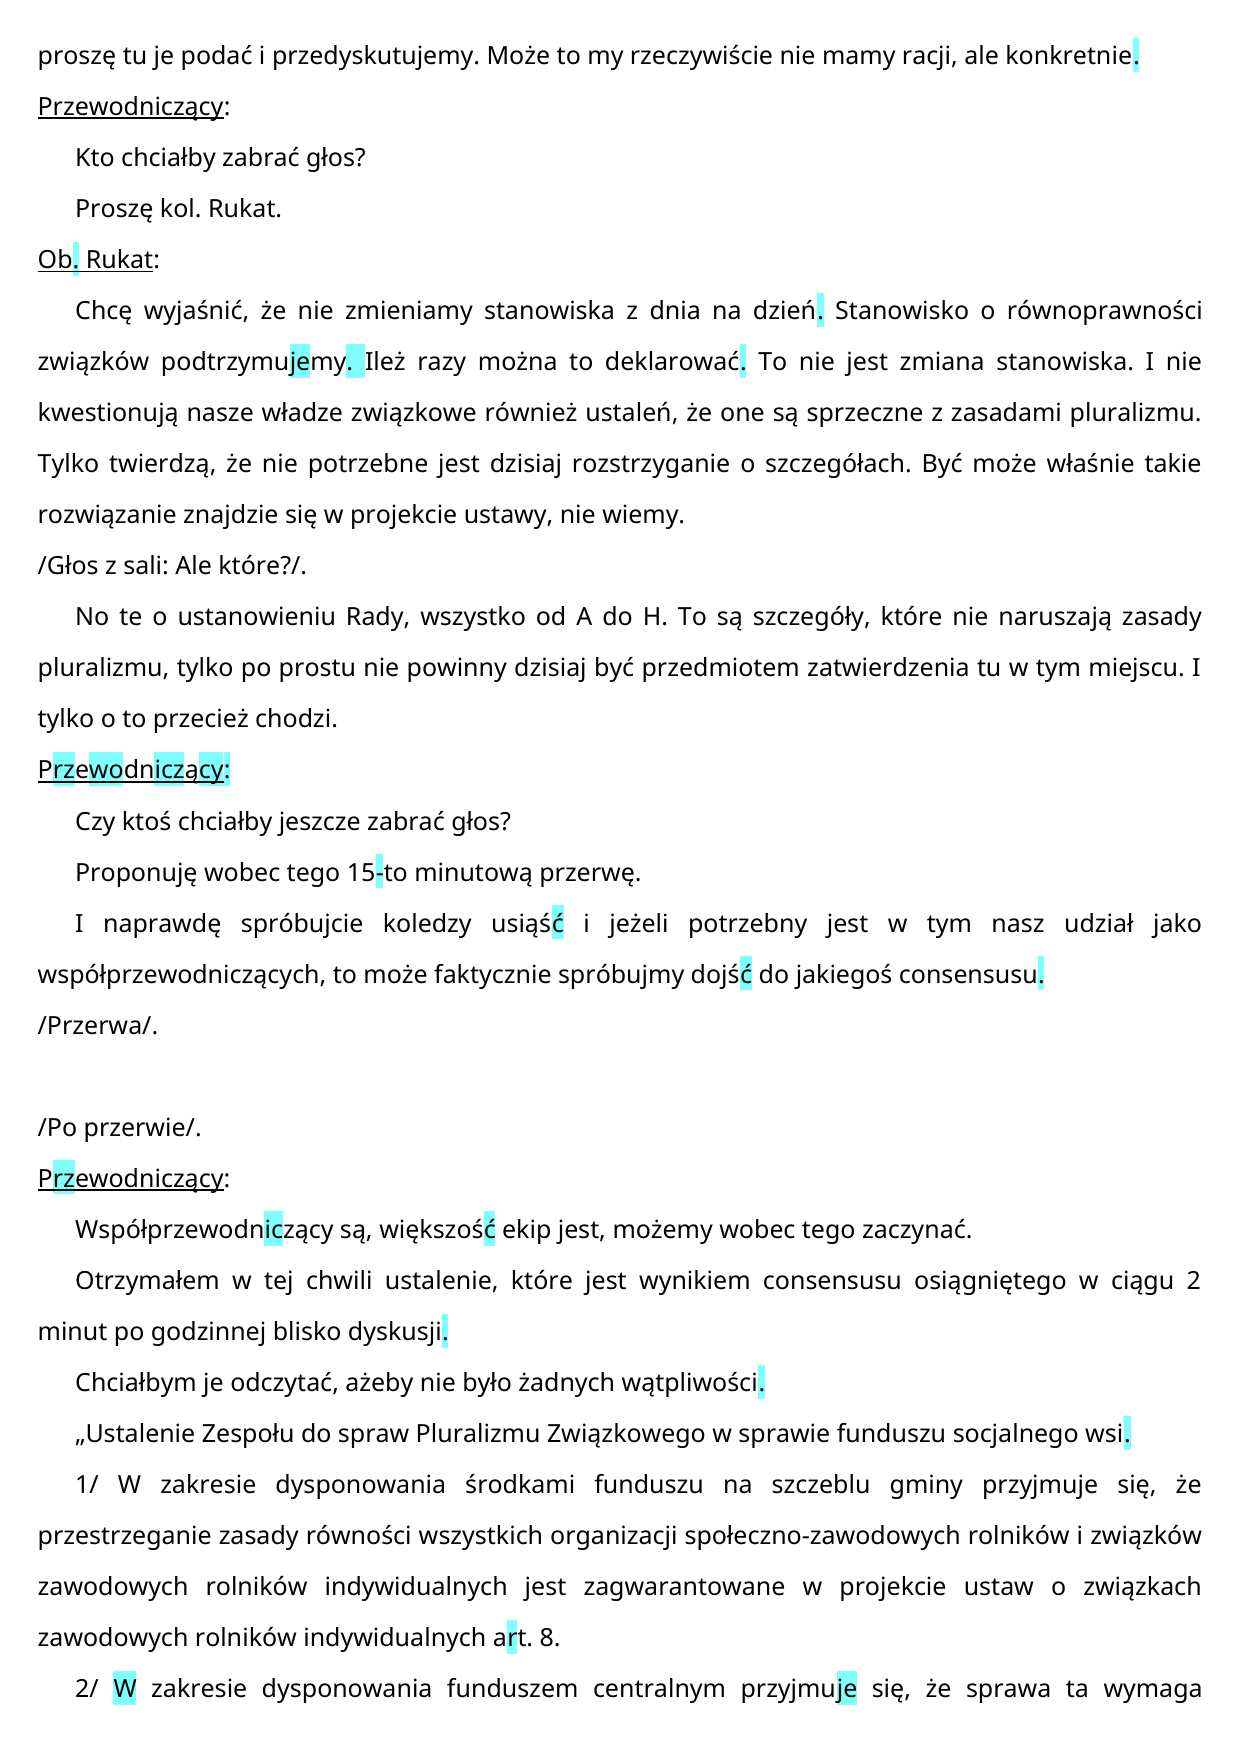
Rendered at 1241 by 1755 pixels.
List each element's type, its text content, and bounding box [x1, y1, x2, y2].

text Proponuję wobec tego 15-to minutową przerwę. [37, 854, 1203, 888]
text Otrzymałem w tej chwili ustalenie, które jest wynikiem consensusu osiągniętego w ciągu 2 minut po godzinnej blisko dyskusji. [37, 1262, 1203, 1348]
text Kto chciałby zabrać głos? [37, 139, 1203, 174]
text /Głos z sali: Ale które?/. [37, 548, 1203, 582]
text /Przerwa/. [37, 1007, 1203, 1041]
text Współprzewodniczący są, większość ekip jest, możemy wobec tego zaczynać. [37, 1211, 1203, 1246]
text /Po przerwie/. [37, 1109, 1203, 1143]
text 2/ W zakresie dysponowania funduszem centralnym przyjmuje się, że sprawa ta wymaga [37, 1671, 1203, 1705]
text Chcę wyjaśnić, że nie zmieniamy stanowiska z dnia na dzień. Stanowisko o równoprawności związków podtrzymujemy. Ileż razy można to deklarować. To nie jest zmiana stanowiska. I nie kwestionują nasze władze związkowe również ustaleń, że one są sprzeczne z zasadami pluralizmu. Tylko twierdzą, że nie potrzebne jest dzisiaj rozstrzyganie o szczegółach. Być może właśnie takie rozwiązanie znajdzie się w projekcie ustawy, nie wiemy. [37, 293, 1203, 531]
text I naprawdę spróbujcie koledzy usiąść i jeżeli potrzebny jest w tym nasz udział jako współprzewodniczących, to może faktycznie spróbujmy dojść do jakiegoś consensusu. [37, 905, 1203, 990]
text No te o ustanowieniu Rady, wszystko od A do H. To są szczegóły, które nie naruszają zasady pluralizmu, tylko po prostu nie powinny dzisiaj być przedmiotem zatwierdzenia tu w tym miejscu. I tylko o to przecież chodzi. [37, 599, 1203, 735]
text Proszę kol. Rukat. [37, 191, 1203, 225]
text Przewodniczący: [37, 752, 1203, 786]
text Przewodniczący: [37, 88, 1203, 123]
text Ob. Rukat: [37, 242, 1203, 276]
text 1/ W zakresie dysponowania środkami funduszu na szczeblu gminy przyjmuje się, że przestrzeganie zasady równości wszystkich organizacji społeczno-zawodowych rolników i związków zawodowych rolników indywidualnych jest zagwarantowane w projekcie ustaw o związkach zawodowych rolników indywidualnych art. 8. [37, 1467, 1203, 1654]
text Przewodniczący: [37, 1160, 1203, 1194]
text proszę tu je podać i przedyskutujemy. Może to my rzeczywiście nie mamy racji, ale konkretnie. [37, 37, 1203, 72]
text Czy ktoś chciałby jeszcze zabrać głos? [37, 803, 1203, 837]
text „Ustalenie Zespołu do spraw Pluralizmu Związkowego w sprawie funduszu socjalnego wsi. [37, 1416, 1203, 1450]
text Chciałbym je odczytać, ażeby nie było żadnych wątpliwości. [37, 1364, 1203, 1399]
